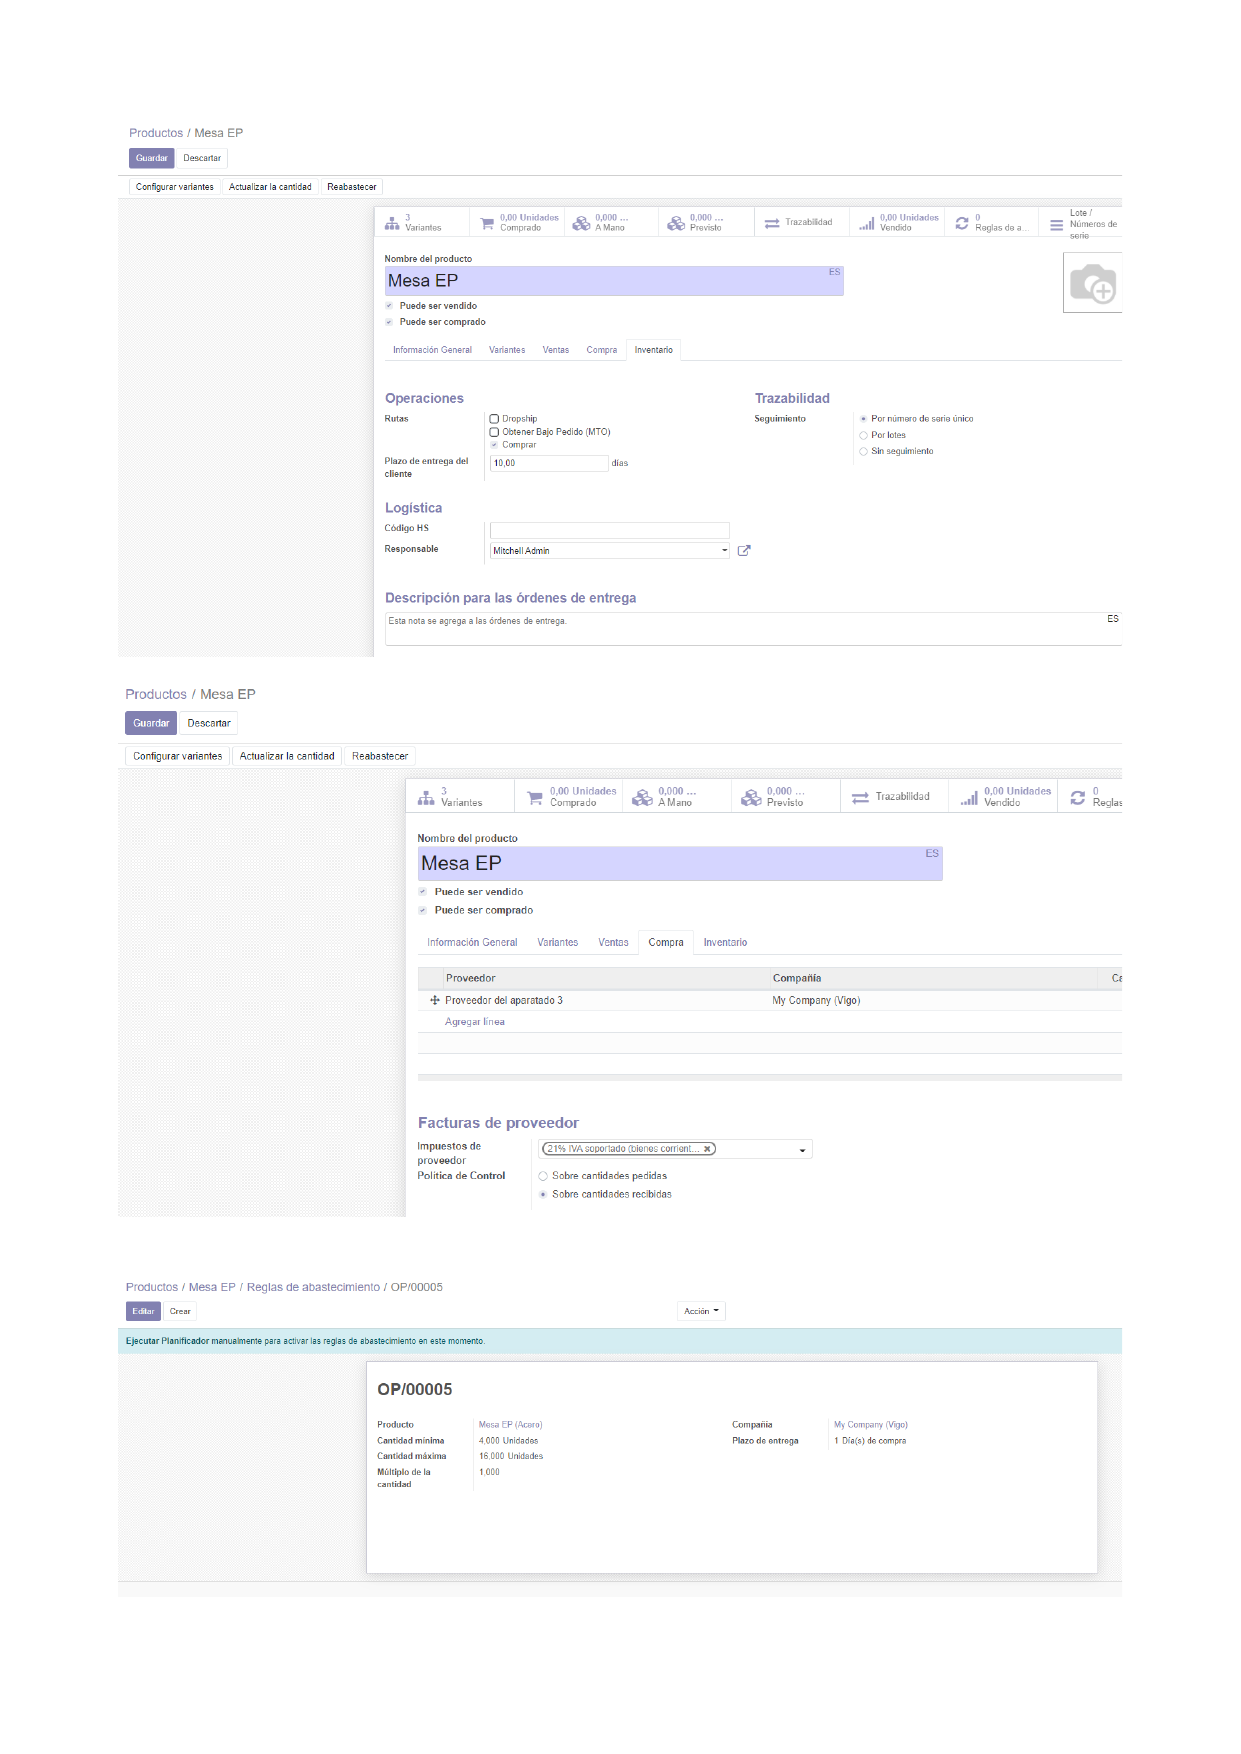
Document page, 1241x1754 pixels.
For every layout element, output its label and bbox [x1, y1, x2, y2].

picture [118, 118, 1123, 657]
picture [118, 685, 1123, 1217]
picture [118, 1274, 1123, 1597]
